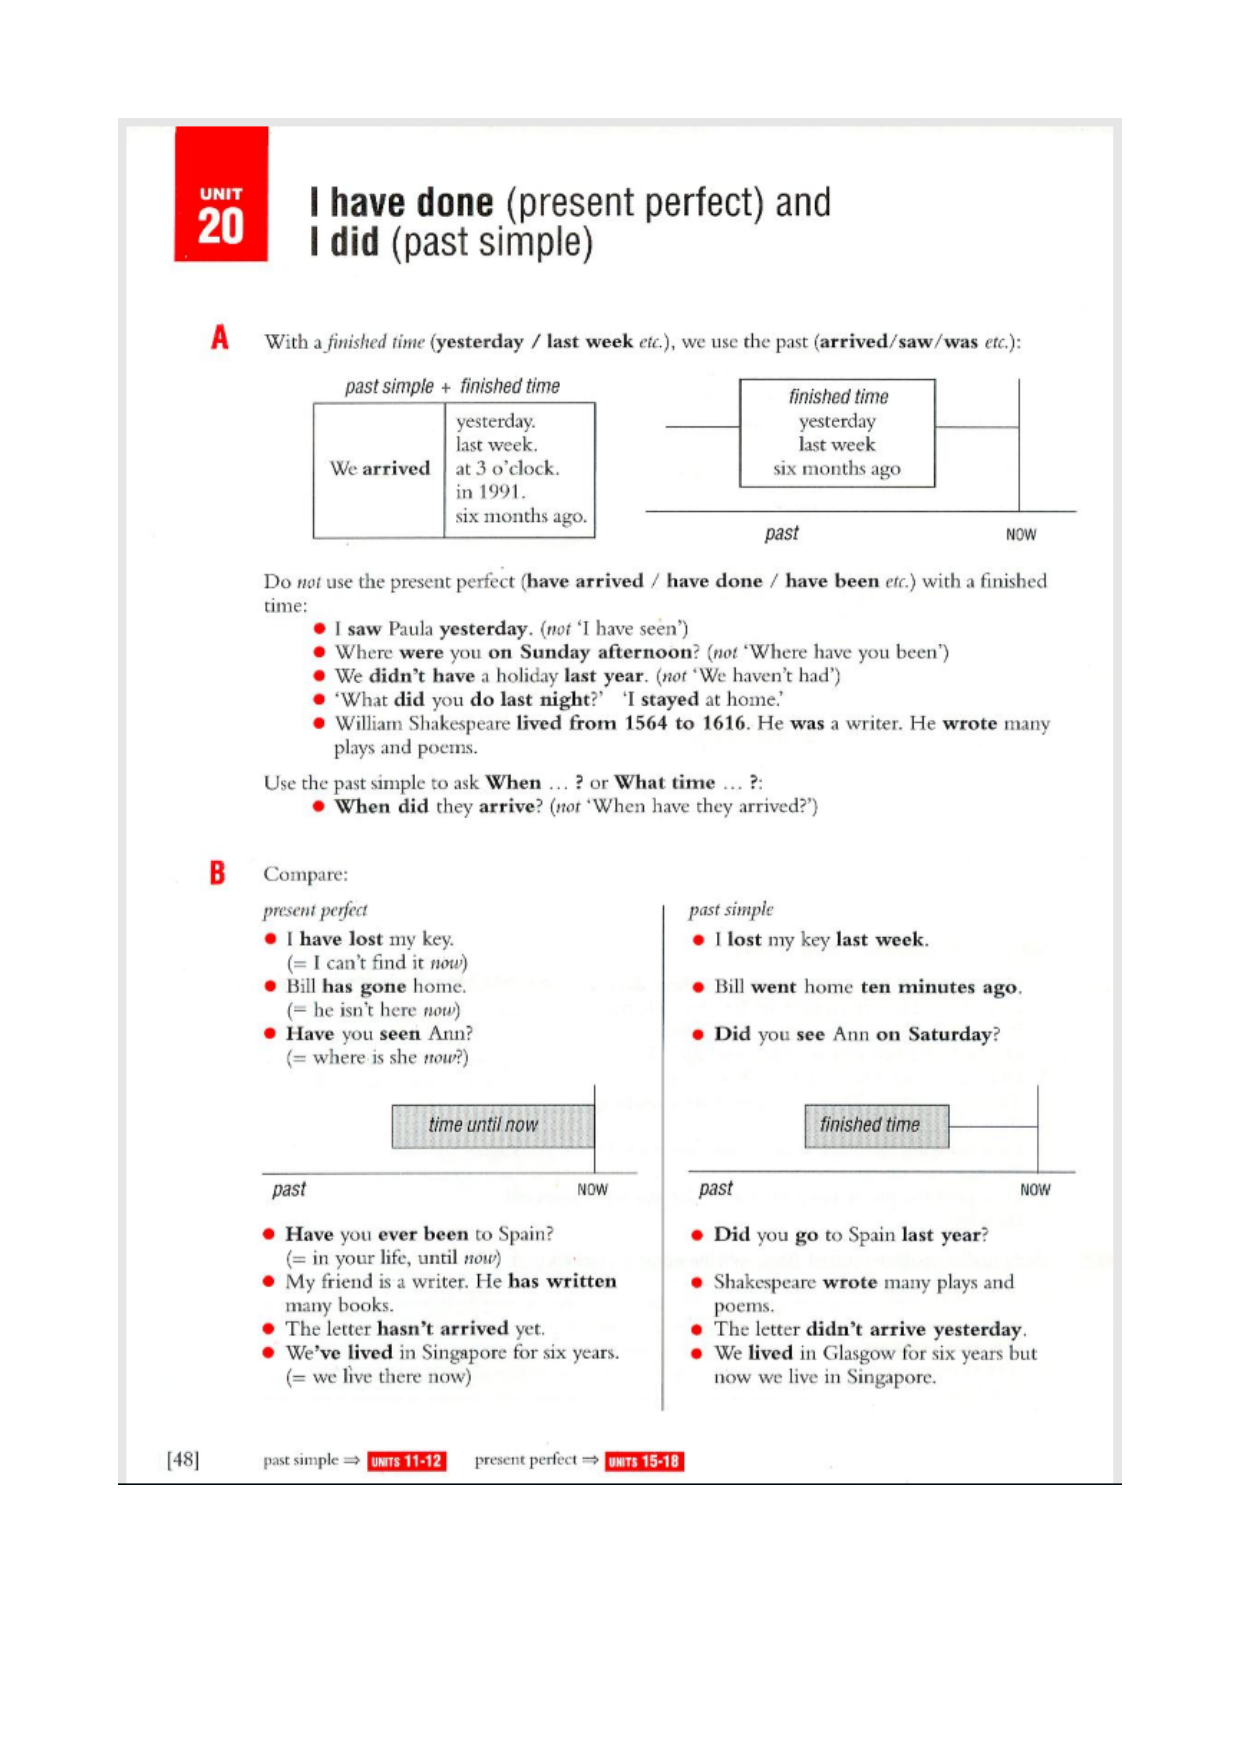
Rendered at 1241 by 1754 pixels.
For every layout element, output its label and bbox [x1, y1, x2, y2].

picture [118, 118, 1122, 1485]
